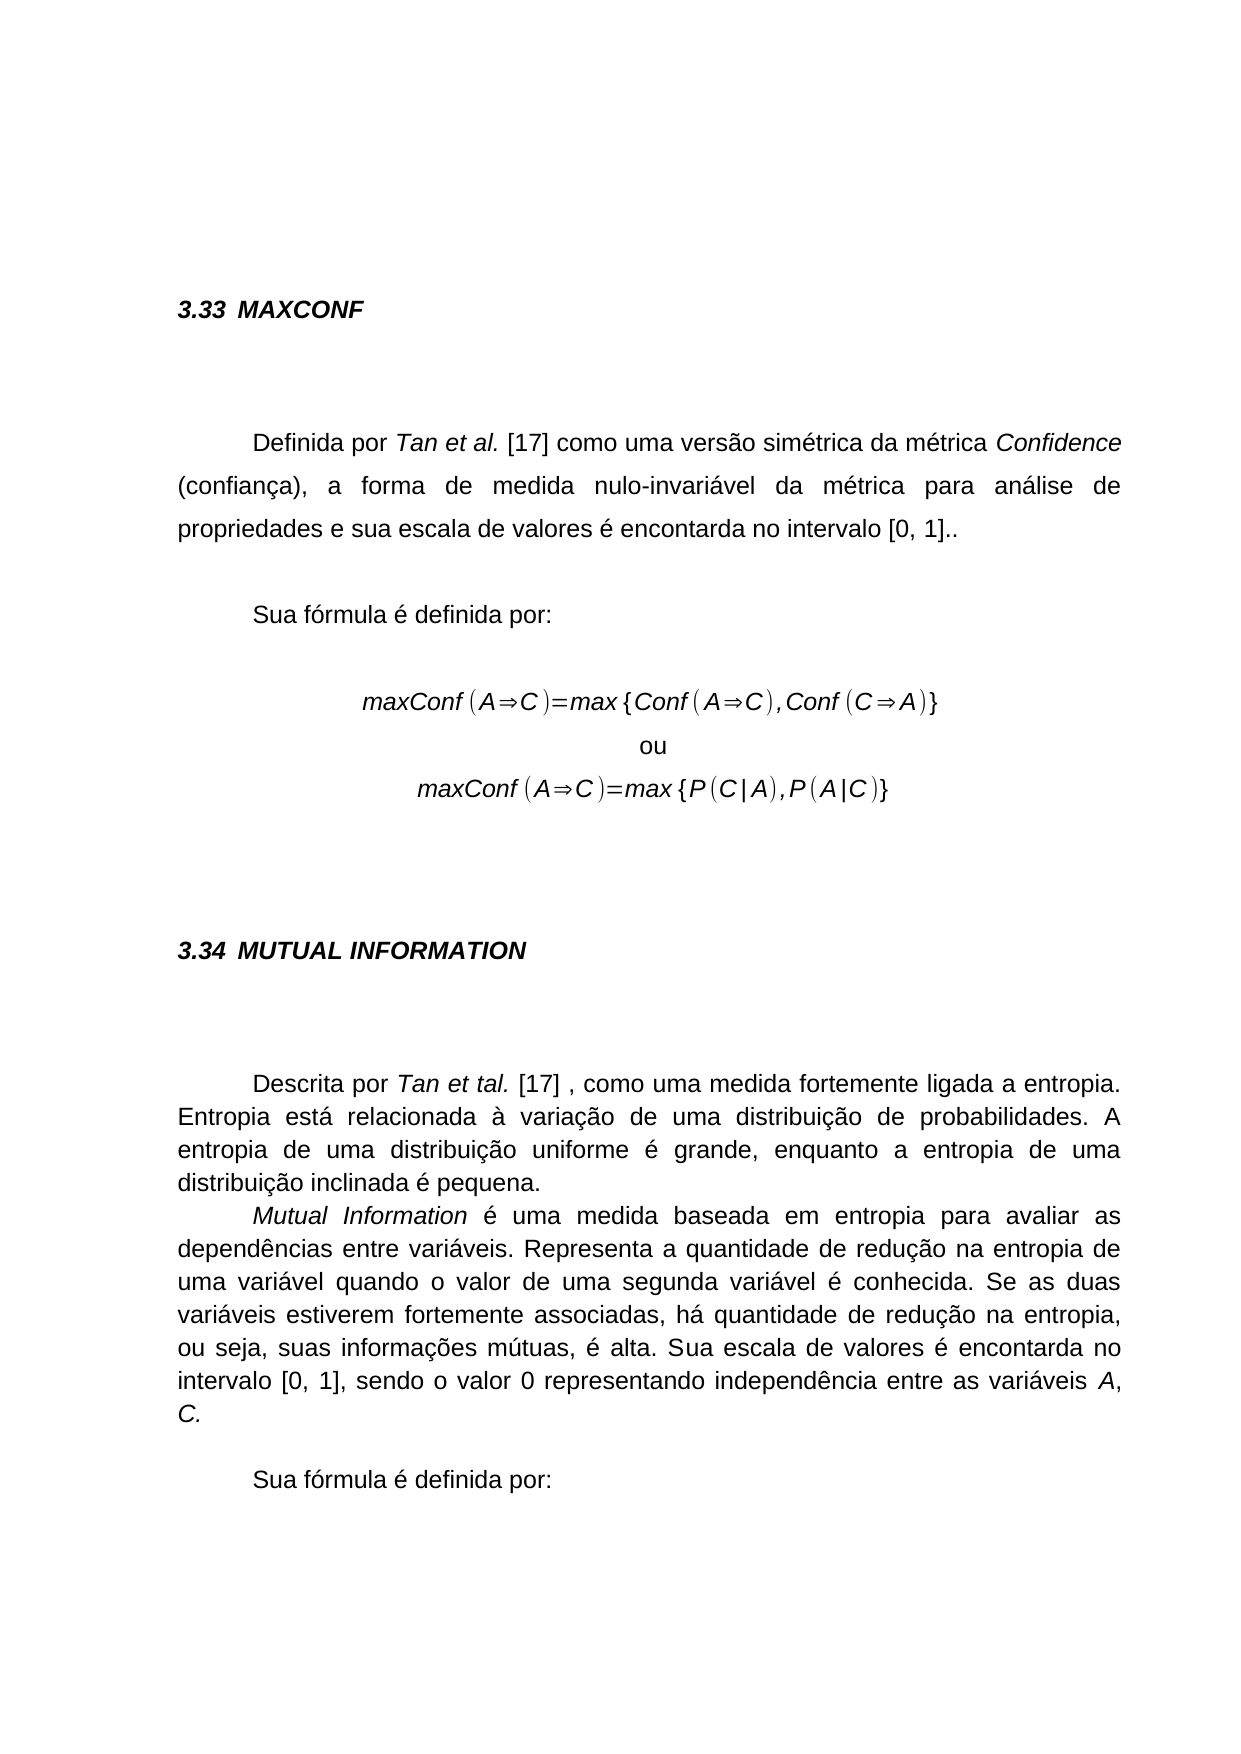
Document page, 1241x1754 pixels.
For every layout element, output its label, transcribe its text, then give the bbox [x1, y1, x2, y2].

text Descrita por Tan et tal. [17] , como uma medida fortemente ligada a entropia. Entropia está relacionada à variação de uma distribuição de probabilidades. A entropia de uma distribuição uniforme é grande, enquanto a entropia de uma distribuição inclinada é pequena. [177, 1069, 1122, 1197]
subtitle MUTUAL INFORMATION [177, 936, 1122, 965]
subtitle MAXCONF [177, 295, 1122, 324]
text Definida por Tan et al. [17] como uma versão simétrica da métrica Confidence (confiança), a forma de medida nulo-invariável da métrica para análise de propriedades e sua escala de valores é encontarda no intervalo [0, 1].. [177, 428, 1122, 543]
text Sua fórmula é definida por: [177, 1465, 1122, 1494]
text ou [177, 731, 1122, 759]
text Mutual Information é uma medida baseada em entropia para avaliar as dependências entre variáveis. Representa a quantidade de redução na entropia de uma variável quando o valor de uma segunda variável é conhecida. Se as duas variáveis estiverem fortemente associadas, há quantidade de redução na entropia, ou seja, suas informações mútuas, é alta. Sua escala de valores é encontarda no intervalo [0, 1], sendo o valor 0 representando independência entre as variáveis A, C. [177, 1201, 1122, 1428]
text Sua fórmula é definida por: [177, 600, 1122, 629]
